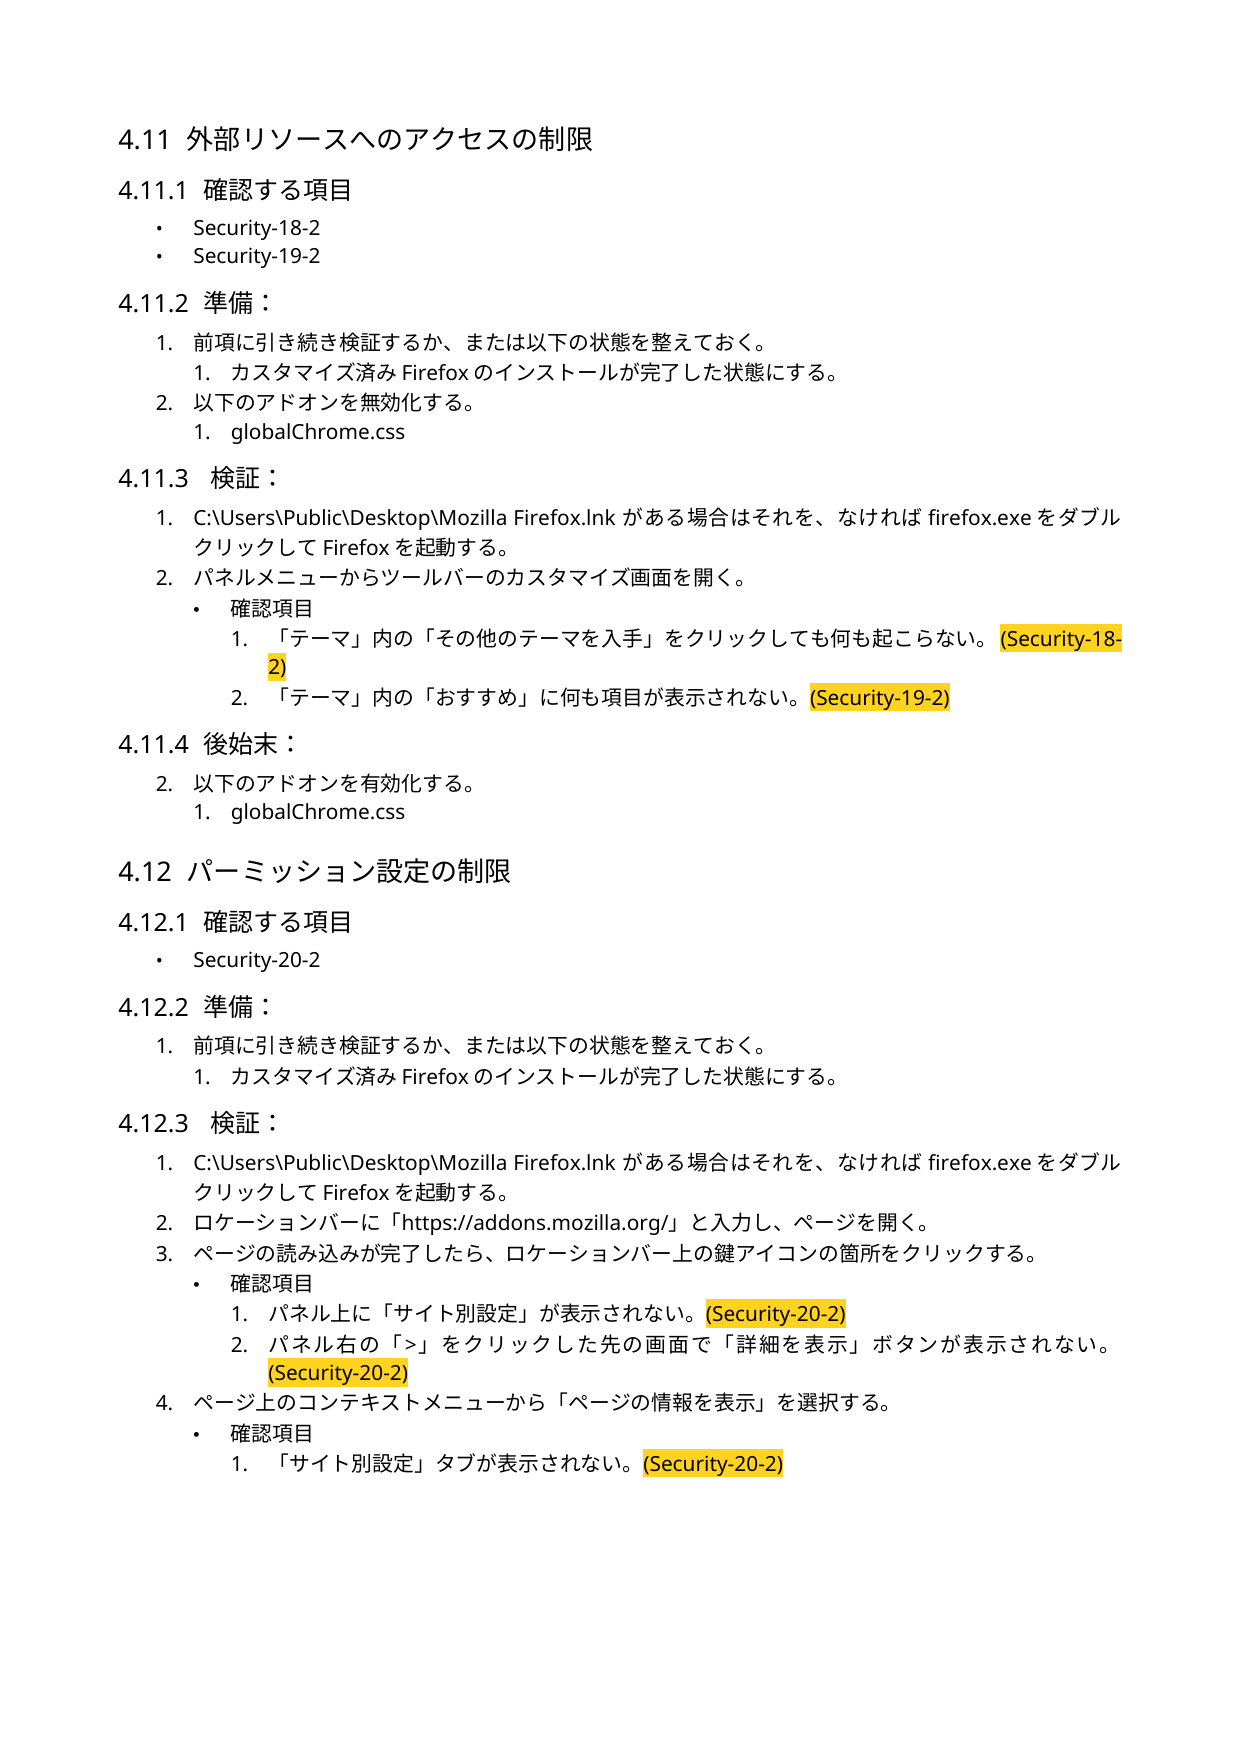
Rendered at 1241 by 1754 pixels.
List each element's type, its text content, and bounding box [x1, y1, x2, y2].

subtitle パーミッション設定の制限 [118, 850, 1122, 890]
subtitle 確認する項目 [118, 171, 1122, 207]
subtitle 後始末： [118, 724, 1122, 760]
list ロケーションバーに「https://addons.mozilla.org/」と入力し、ページを開く。 [156, 1207, 1122, 1237]
list 前項に引き続き検証するか、または以下の状態を整えておく。 [156, 326, 1122, 356]
list globalChrome.css [193, 797, 1122, 826]
list カスタマイズ済みFirefoxのインストールが完了した状態にする。 [193, 356, 1122, 386]
subtitle 確認する項目 [118, 903, 1122, 939]
list パネル上に「サイト別設定」が表示されない。(Security-20-2) [231, 1297, 1122, 1328]
list globalChrome.css [193, 417, 1122, 445]
subtitle 外部リソースへのアクセスの制限 [118, 118, 1122, 157]
subtitle 準備： [118, 987, 1122, 1023]
list 確認項目 [193, 1267, 1122, 1297]
list カスタマイズ済みFirefoxのインストールが完了した状態にする。 [193, 1060, 1122, 1090]
list Security-18-2 [156, 213, 1122, 242]
list 以下のアドオンを有効化する。 [156, 767, 1122, 797]
list 以下のアドオンを無効化する。 [156, 386, 1122, 417]
list 「サイト別設定」タブが表示されない。(Security-20-2) [231, 1447, 1122, 1477]
list 確認項目 [193, 592, 1122, 622]
list パネルメニューからツールバーのカスタマイズ画面を開く。 [156, 562, 1122, 592]
list 前項に引き続き検証するか、または以下の状態を整えておく。 [156, 1030, 1122, 1060]
subtitle 準備： [118, 283, 1122, 319]
list Security-19-2 [156, 242, 1122, 270]
list パネル右の「>」をクリックした先の画面で「詳細を表示」ボタンが表示されない。(Security-20-2) [231, 1328, 1122, 1387]
list C:\Users\Public\Desktop\Mozilla Firefox.lnk がある場合はそれを、なければfirefox.exeをダブルクリックしてFirefoxを起動する。 [156, 501, 1122, 562]
subtitle 検証： [118, 1103, 1122, 1139]
list C:\Users\Public\Desktop\Mozilla Firefox.lnk がある場合はそれを、なければfirefox.exeをダブルクリックしてFirefoxを起動する。 [156, 1146, 1122, 1207]
list ページ上のコンテキストメニューから「ページの情報を表示」を選択する。 [156, 1387, 1122, 1417]
list 「テーマ」内の「おすすめ」に何も項目が表示されない。(Security-19-2) [231, 681, 1122, 711]
list 確認項目 [193, 1417, 1122, 1447]
list ページの読み込みが完了したら、ロケーションバー上の鍵アイコンの箇所をクリックする。 [156, 1237, 1122, 1267]
subtitle 検証： [118, 458, 1122, 494]
list 「テーマ」内の「その他のテーマを入手」をクリックしても何も起こらない。(Security-18-2) [231, 622, 1122, 681]
list Security-20-2 [156, 946, 1122, 974]
